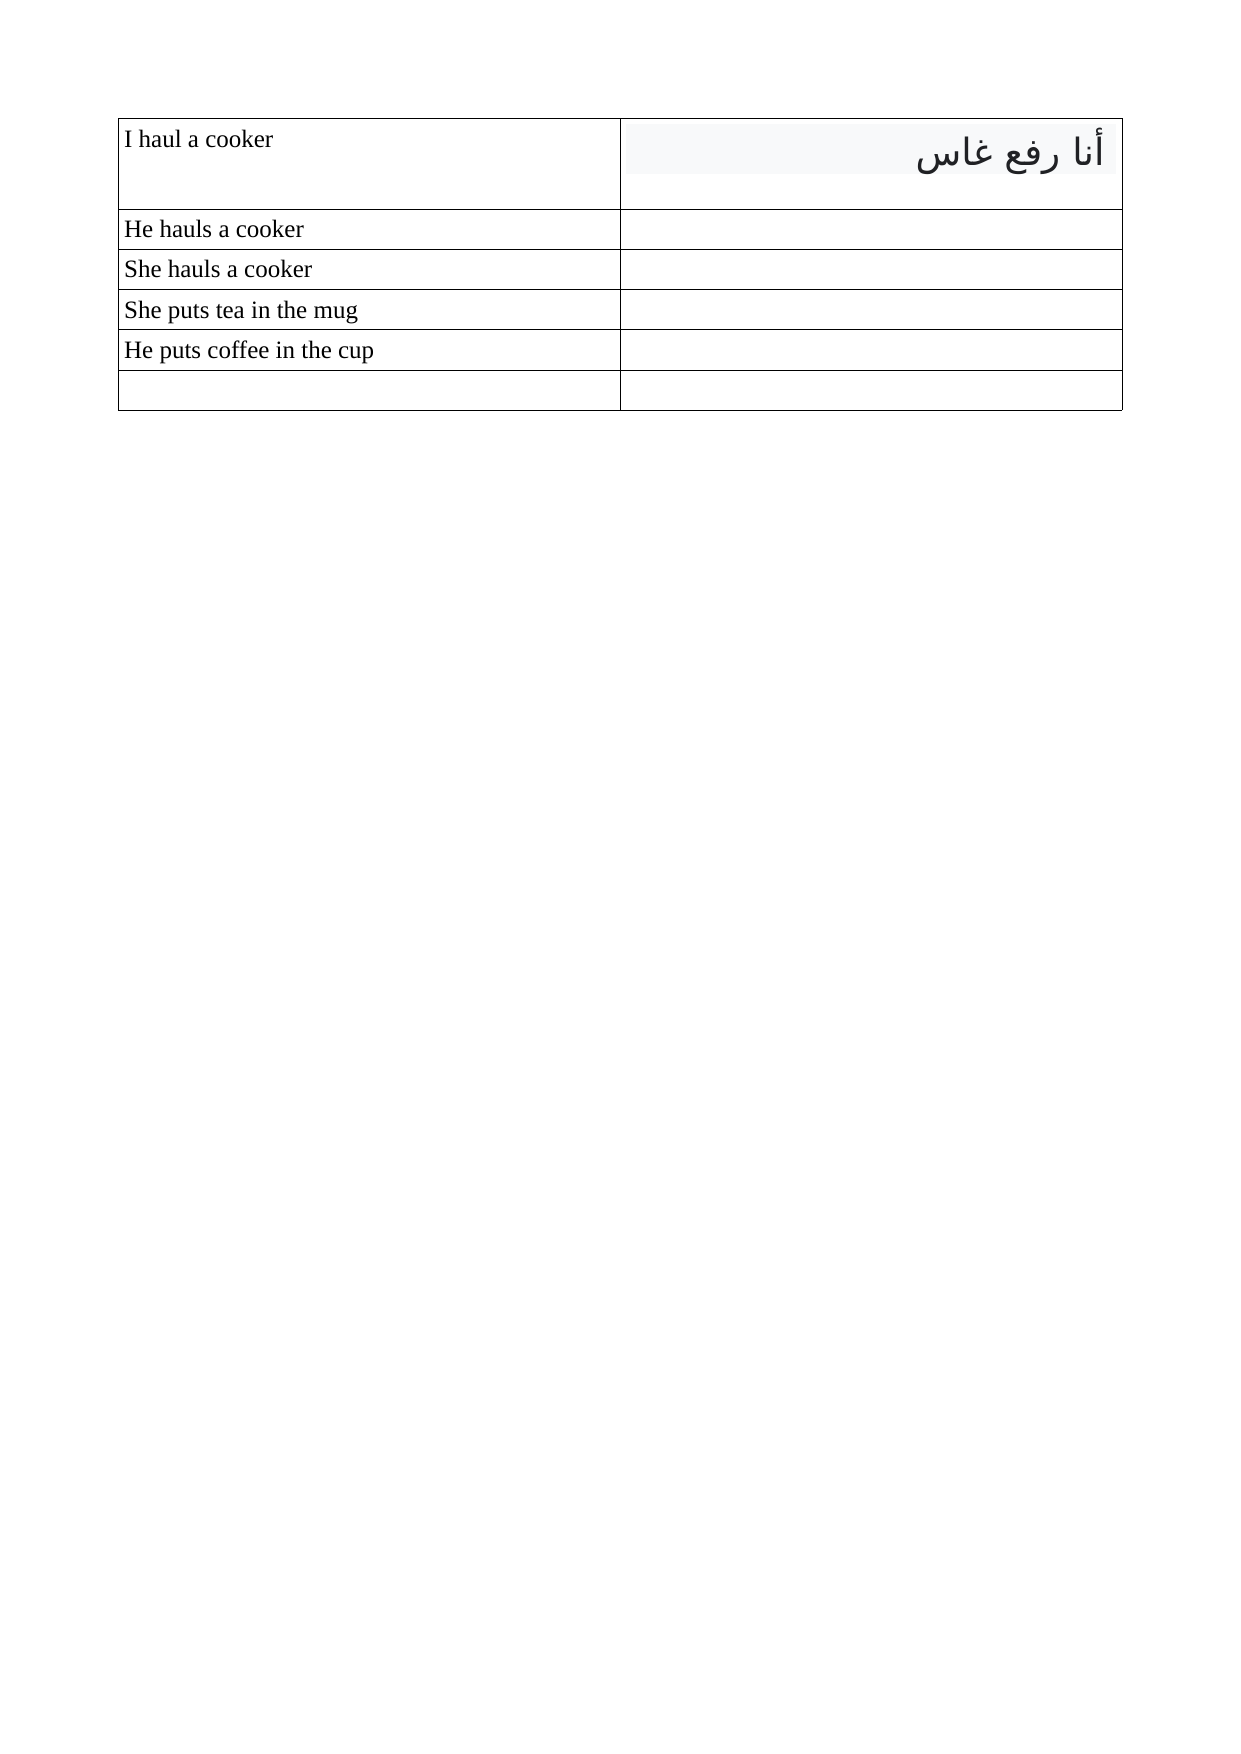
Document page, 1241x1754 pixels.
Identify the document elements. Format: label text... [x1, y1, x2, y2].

table_cell [621, 290, 1122, 329]
table_cell He puts coffee in the cup [119, 330, 620, 370]
table_cell She hauls a cooker [119, 250, 620, 289]
table_cell She puts tea in the mug [119, 290, 620, 329]
table_header أنا رفع غاس [621, 119, 1122, 208]
table_cell [621, 210, 1122, 249]
table_cell [621, 250, 1122, 289]
table_cell [621, 330, 1122, 370]
table_header I haul a cooker [119, 119, 620, 208]
table_cell [119, 371, 620, 410]
table_cell [621, 371, 1122, 410]
table_cell He hauls a cooker [119, 210, 620, 249]
